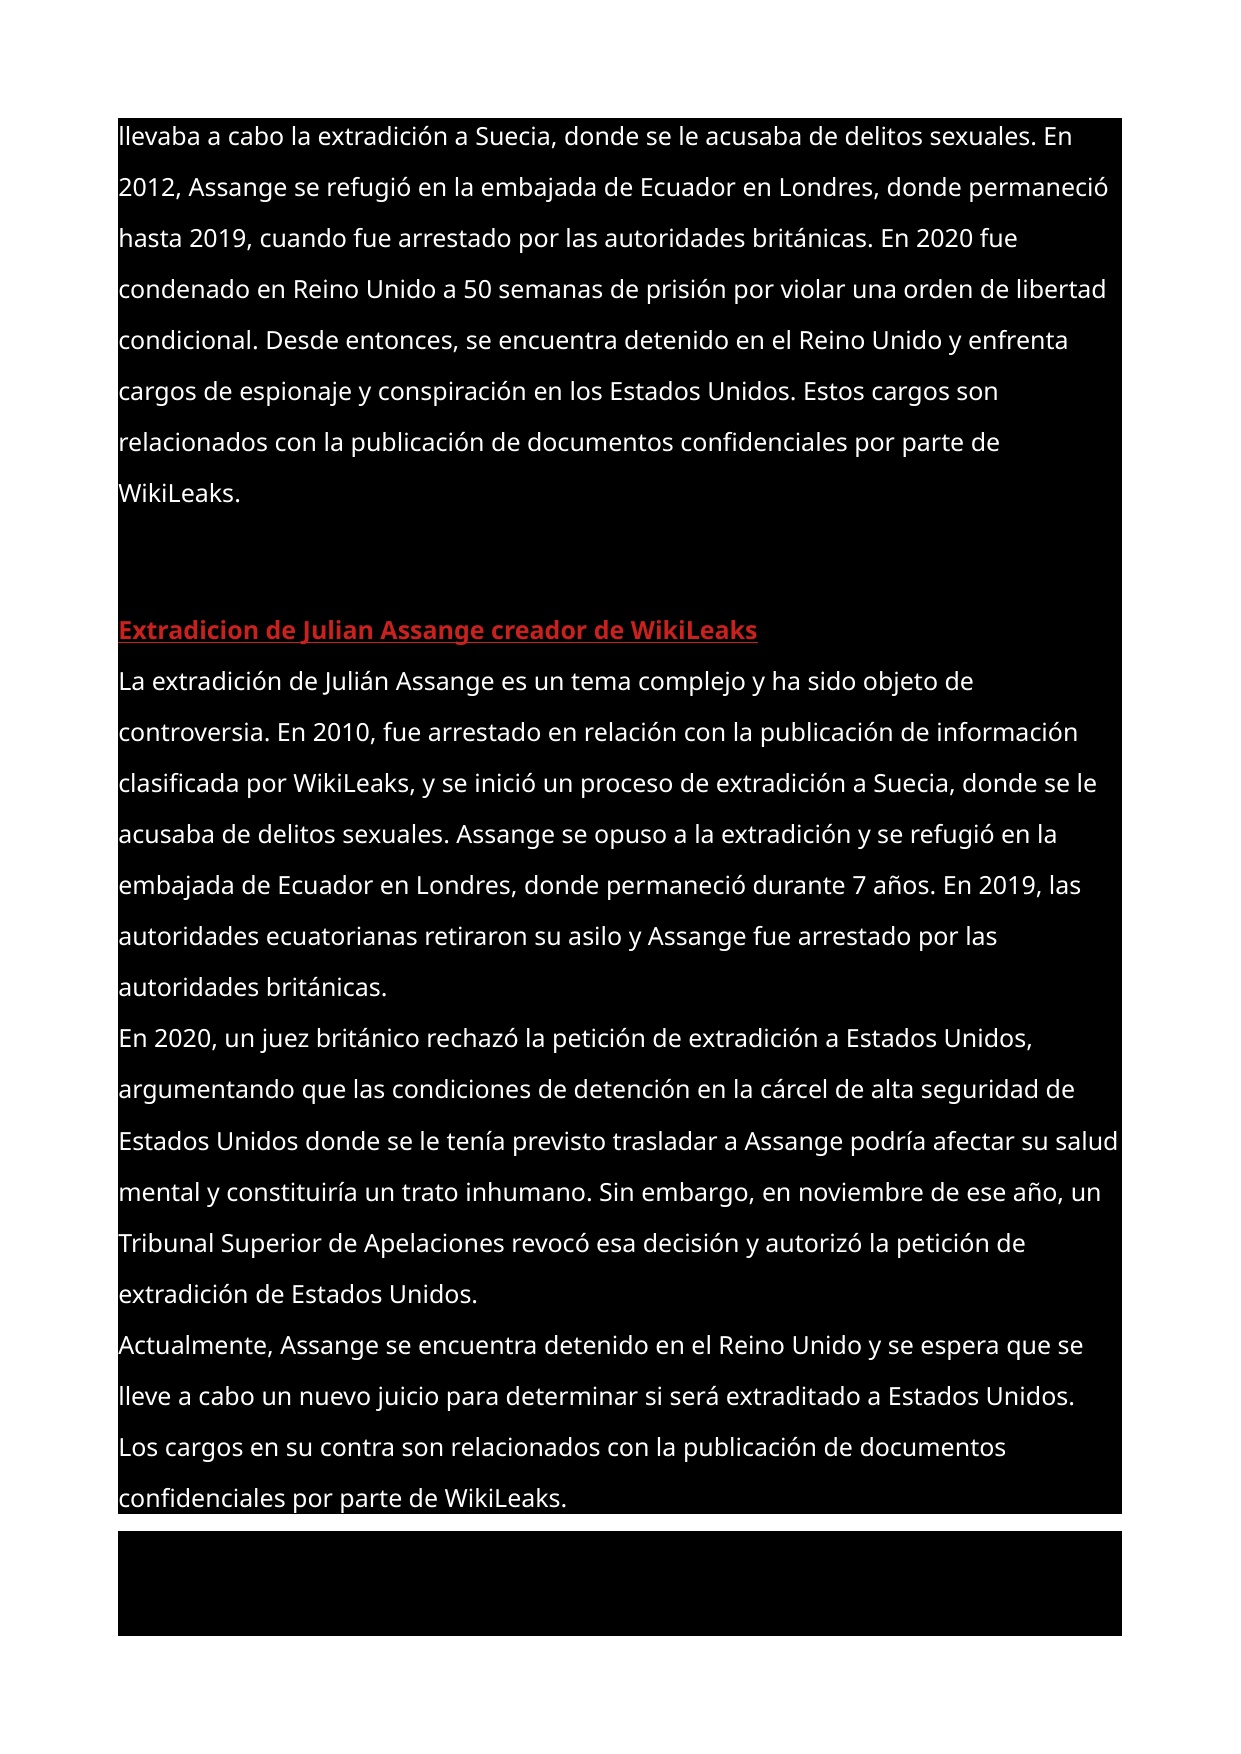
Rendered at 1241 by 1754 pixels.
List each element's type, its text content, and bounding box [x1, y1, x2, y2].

text Actualmente, Assange se encuentra detenido en el Reino Unido y se espera que se lleve a cabo un nuevo juicio para determinar si será extraditado a Estados Unidos. Los cargos en su contra son relacionados con la publicación de documentos confidenciales por parte de WikiLeaks. [118, 1327, 1122, 1514]
text Extradicion de Julian Assange creador de WikiLeaks [118, 613, 1122, 647]
text La extradición de Julián Assange es un tema complejo y ha sido objeto de controversia. En 2010, fue arrestado en relación con la publicación de información clasificada por WikiLeaks, y se inició un proceso de extradición a Suecia, donde se le acusaba de delitos sexuales. Assange se opuso a la extradición y se refugió en la embajada de Ecuador en Londres, donde permaneció durante 7 años. En 2019, las autoridades ecuatorianas retiraron su asilo y Assange fue arrestado por las autoridades británicas. [118, 664, 1122, 1004]
text En 2020, un juez británico rechazó la petición de extradición a Estados Unidos, argumentando que las condiciones de detención en la cárcel de alta seguridad de Estados Unidos donde se le tenía previsto trasladar a Assange podría afectar su salud mental y constituiría un trato inhumano. Sin embargo, en noviembre de ese año, un Tribunal Superior de Apelaciones revocó esa decisión y autorizó la petición de extradición de Estados Unidos. [118, 1021, 1122, 1310]
text llevaba a cabo la extradición a Suecia, donde se le acusaba de delitos sexuales. En 2012, Assange se refugió en la embajada de Ecuador en Londres, donde permaneció hasta 2019, cuando fue arrestado por las autoridades británicas. En 2020 fue condenado en Reino Unido a 50 semanas de prisión por violar una orden de libertad condicional. Desde entonces, se encuentra detenido en el Reino Unido y enfrenta cargos de espionaje y conspiración en los Estados Unidos. Estos cargos son relacionados con la publicación de documentos confidenciales por parte de WikiLeaks. [118, 118, 1122, 509]
